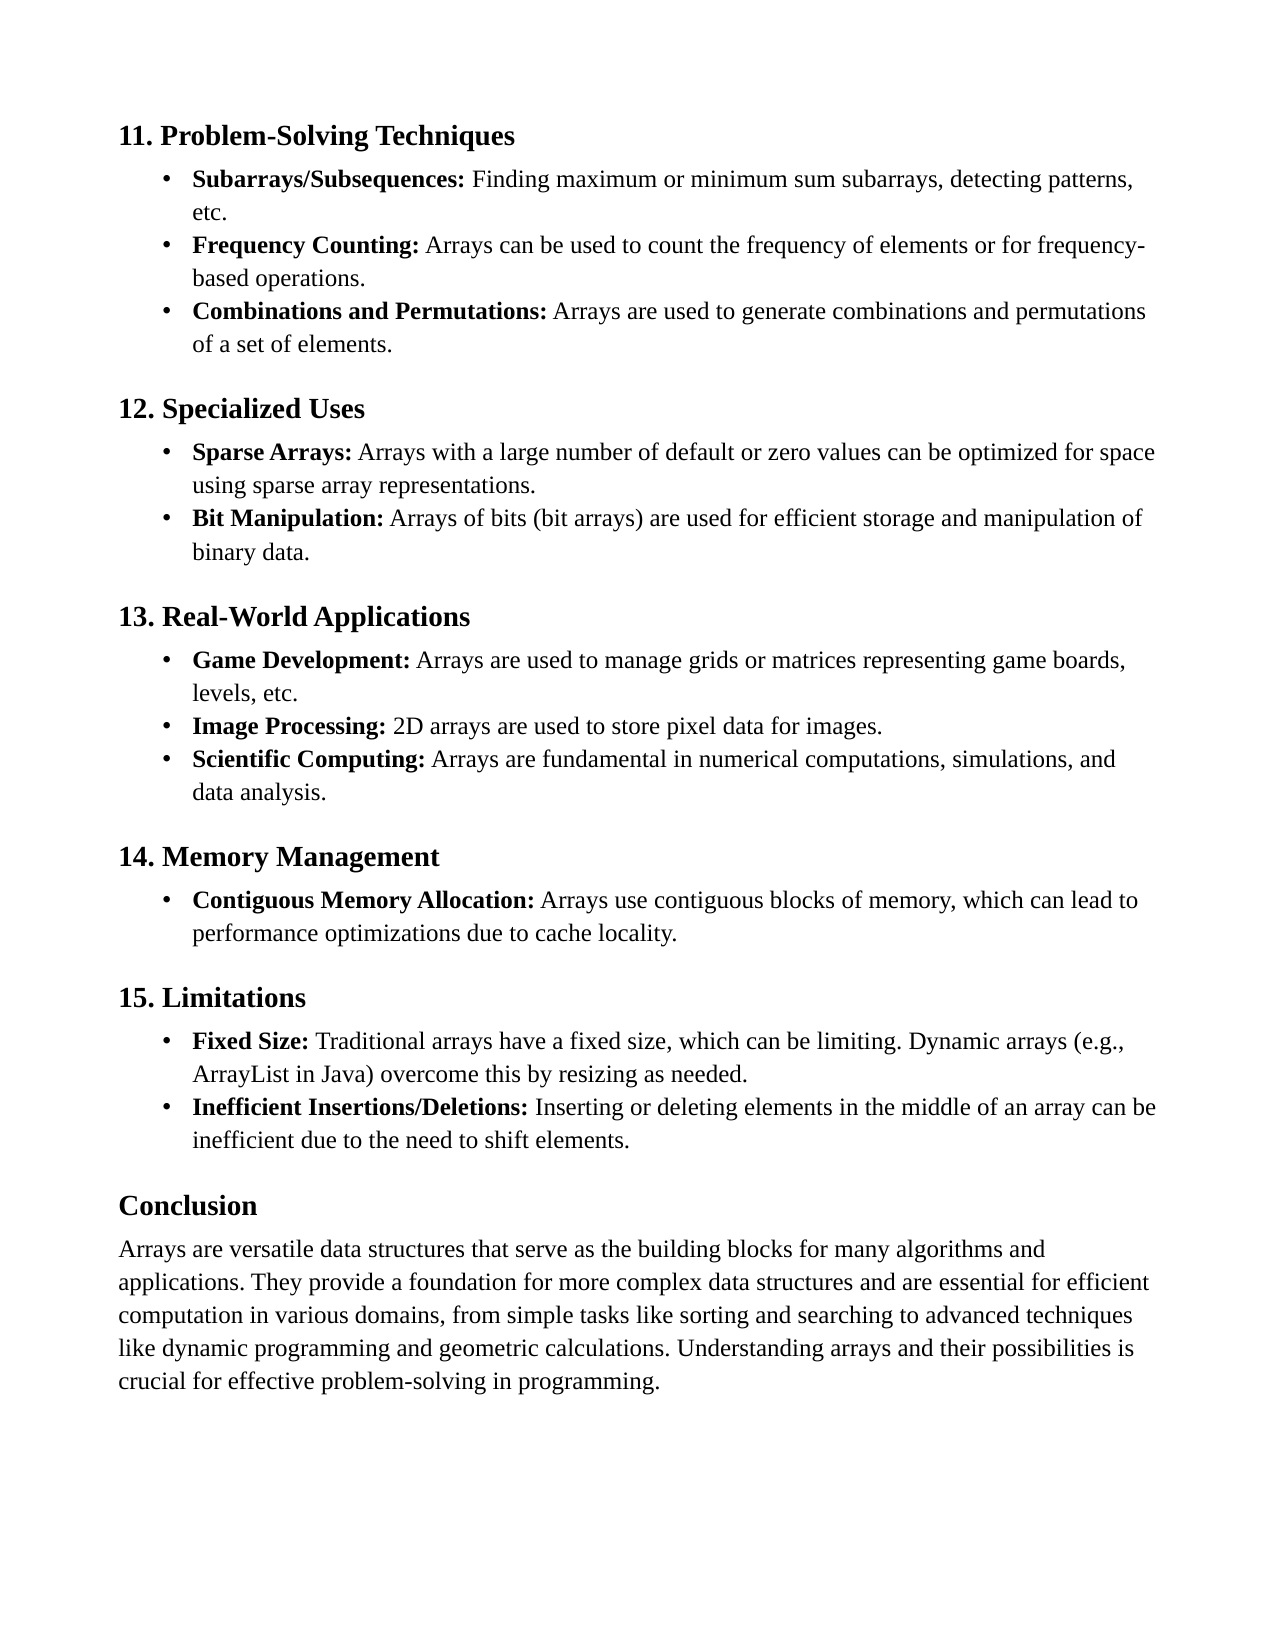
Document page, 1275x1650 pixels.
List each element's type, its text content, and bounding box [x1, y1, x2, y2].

list Image Processing: 2D arrays are used to store pixel data for images. [162, 711, 1157, 739]
subtitle 15. Limitations [118, 980, 1157, 1014]
text Arrays are versatile data structures that serve as the building blocks for many algorithms and applications. They provide a foundation for more complex data structures and are essential for efficient computation in various domains, from simple tasks like sorting and searching to advanced techniques like dynamic programming and geometric calculations. Understanding arrays and their possibilities is crucial for effective problem-solving in programming. [118, 1234, 1157, 1394]
list Combinations and Permutations: Arrays are used to generate combinations and permutations of a set of elements. [162, 296, 1157, 358]
subtitle 12. Specialized Uses [118, 391, 1157, 425]
list Fixed Size: Traditional arrays have a fixed size, which can be limiting. Dynamic arrays (e.g., ArrayList in Java) overcome this by resizing as needed. [162, 1026, 1157, 1088]
list Sparse Arrays: Arrays with a large number of default or zero values can be optimized for space using sparse array representations. [162, 437, 1157, 499]
list Contiguous Memory Allocation: Arrays use contiguous blocks of memory, which can lead to performance optimizations due to cache locality. [162, 885, 1157, 947]
subtitle Conclusion [118, 1188, 1157, 1221]
list Bit Manipulation: Arrays of bits (bit arrays) are used for efficient storage and manipulation of binary data. [162, 503, 1157, 565]
list Subarrays/Subsequences: Finding maximum or minimum sum subarrays, detecting patterns, etc. [162, 164, 1157, 226]
list Game Development: Arrays are used to manage grids or matrices representing game boards, levels, etc. [162, 645, 1157, 707]
subtitle 13. Real-World Applications [118, 599, 1157, 632]
subtitle 14. Memory Management [118, 839, 1157, 873]
subtitle 11. Problem-Solving Techniques [118, 118, 1157, 152]
list Inefficient Insertions/Deletions: Inserting or deleting elements in the middle of an array can be inefficient due to the need to shift elements. [162, 1092, 1157, 1154]
list Frequency Counting: Arrays can be used to count the frequency of elements or for frequency-based operations. [162, 230, 1157, 292]
list Scientific Computing: Arrays are fundamental in numerical computations, simulations, and data analysis. [162, 744, 1157, 806]
